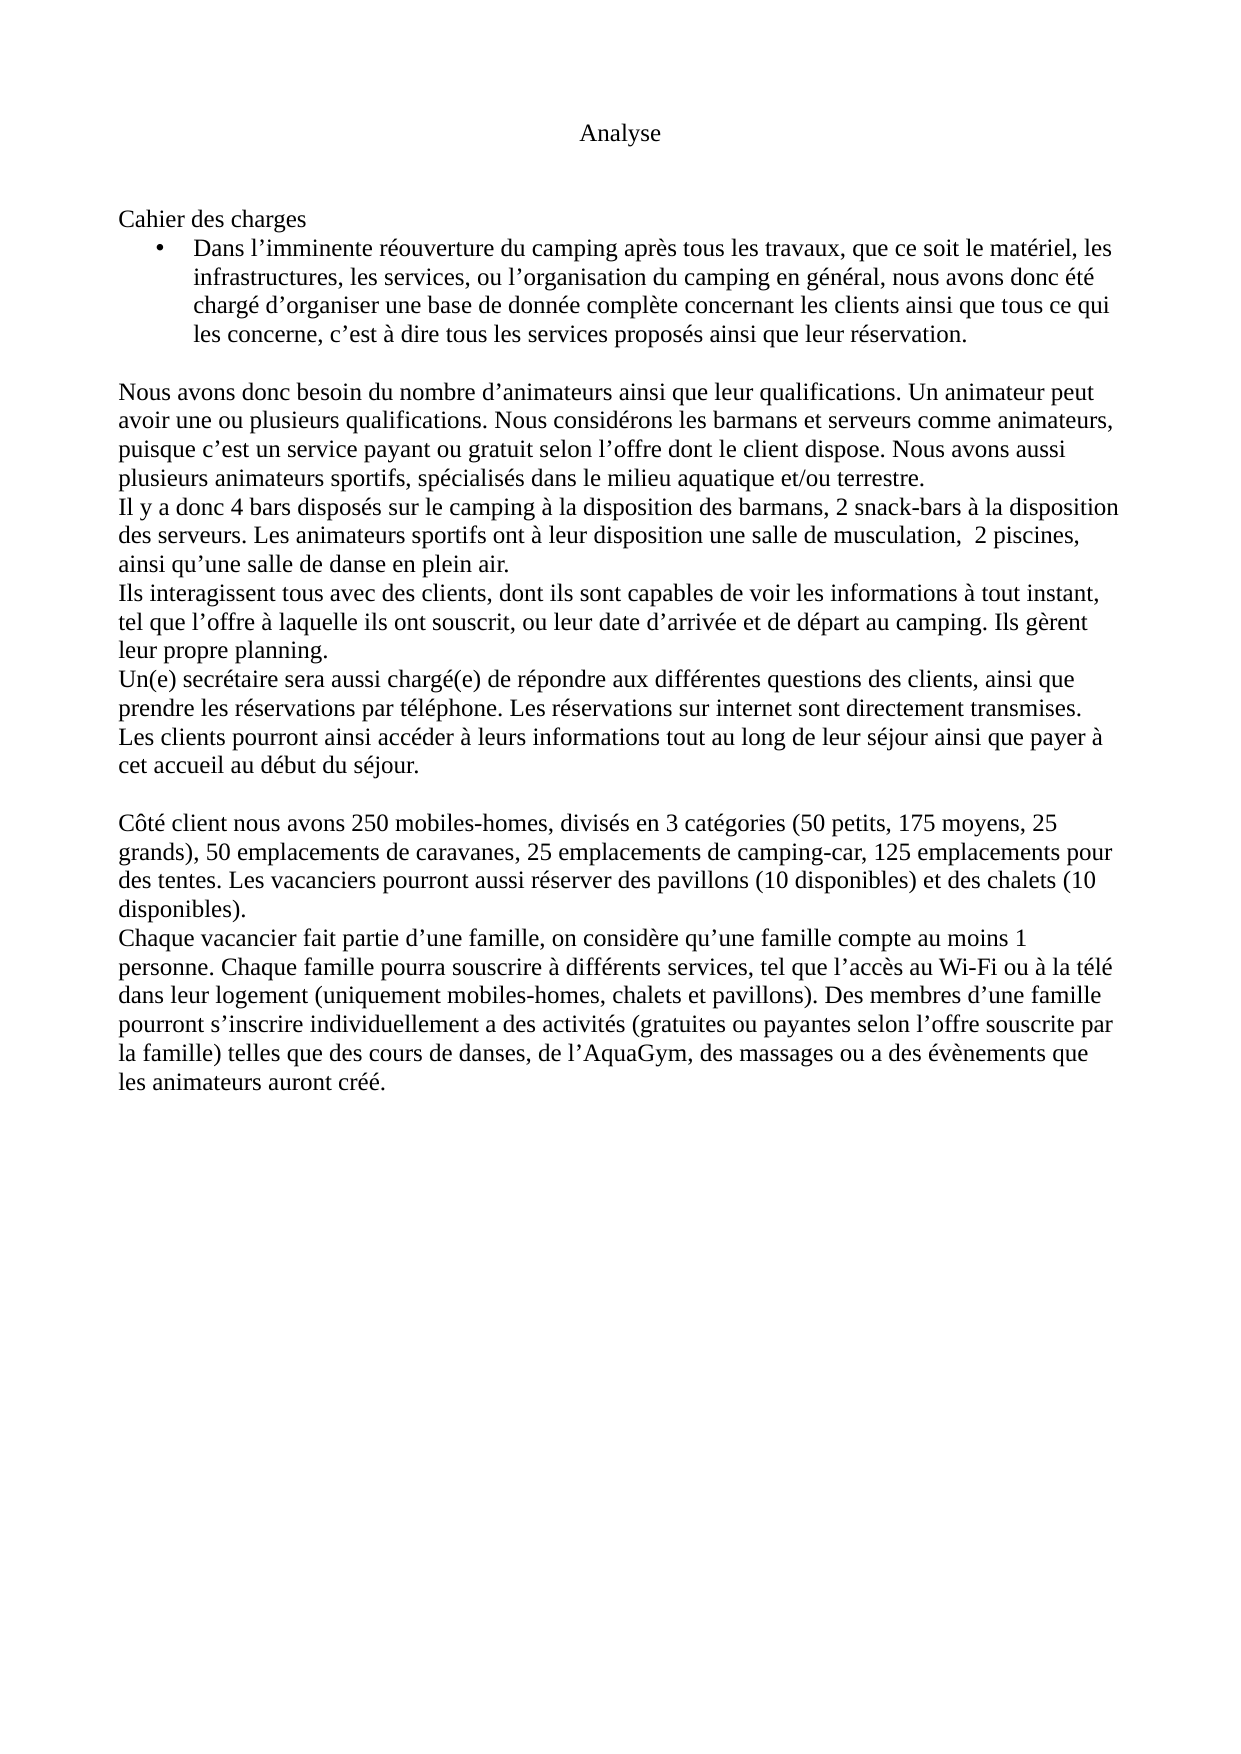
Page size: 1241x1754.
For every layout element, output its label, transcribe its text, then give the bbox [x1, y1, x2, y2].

text Chaque vacancier fait partie d’une famille, on considère qu’une famille compte au moins 1 personne. Chaque famille pourra souscrire à différents services, tel que l’accès au Wi-Fi ou à la télé dans leur logement (uniquement mobiles-homes, chalets et pavillons). Des membres d’une famille pourront s’inscrire individuellement a des activités (gratuites ou payantes selon l’offre souscrite par la famille) telles que des cours de danses, de l’AquaGym, des massages ou a des évènements que les animateurs auront créé. [118, 923, 1122, 1096]
text Cahier des charges [118, 204, 1122, 233]
text Ils interagissent tous avec des clients, dont ils sont capables de voir les informations à tout instant, tel que l’offre à laquelle ils ont souscrit, ou leur date d’arrivée et de départ au camping. Ils gèrent leur propre planning. [118, 578, 1122, 664]
text Analyse [118, 118, 1122, 147]
text Côté client nous avons 250 mobiles-homes, divisés en 3 catégories (50 petits, 175 moyens, 25 grands), 50 emplacements de caravanes, 25 emplacements de camping-car, 125 emplacements pour des tentes. Les vacanciers pourront aussi réserver des pavillons (10 disponibles) et des chalets (10 disponibles). [118, 808, 1122, 923]
text Un(e) secrétaire sera aussi chargé(e) de répondre aux différentes questions des clients, ainsi que prendre les réservations par téléphone. Les réservations sur internet sont directement transmises. Les clients pourront ainsi accéder à leurs informations tout au long de leur séjour ainsi que payer à cet accueil au début du séjour. [118, 664, 1122, 779]
text Il y a donc 4 bars disposés sur le camping à la disposition des barmans, 2 snack-bars à la disposition des serveurs. Les animateurs sportifs ont à leur disposition une salle de musculation, 2 piscines, ainsi qu’une salle de danse en plein air. [118, 492, 1122, 578]
list Dans l’imminente réouverture du camping après tous les travaux, que ce soit le matériel, les infrastructures, les services, ou l’organisation du camping en général, nous avons donc été chargé d’organiser une base de donnée complète concernant les clients ainsi que tous ce qui les concerne, c’est à dire tous les services proposés ainsi que leur réservation. [156, 233, 1122, 348]
text Nous avons donc besoin du nombre d’animateurs ainsi que leur qualifications. Un animateur peut avoir une ou plusieurs qualifications. Nous considérons les barmans et serveurs comme animateurs, puisque c’est un service payant ou gratuit selon l’offre dont le client dispose. Nous avons aussi plusieurs animateurs sportifs, spécialisés dans le milieu aquatique et/ou terrestre. [118, 377, 1122, 492]
